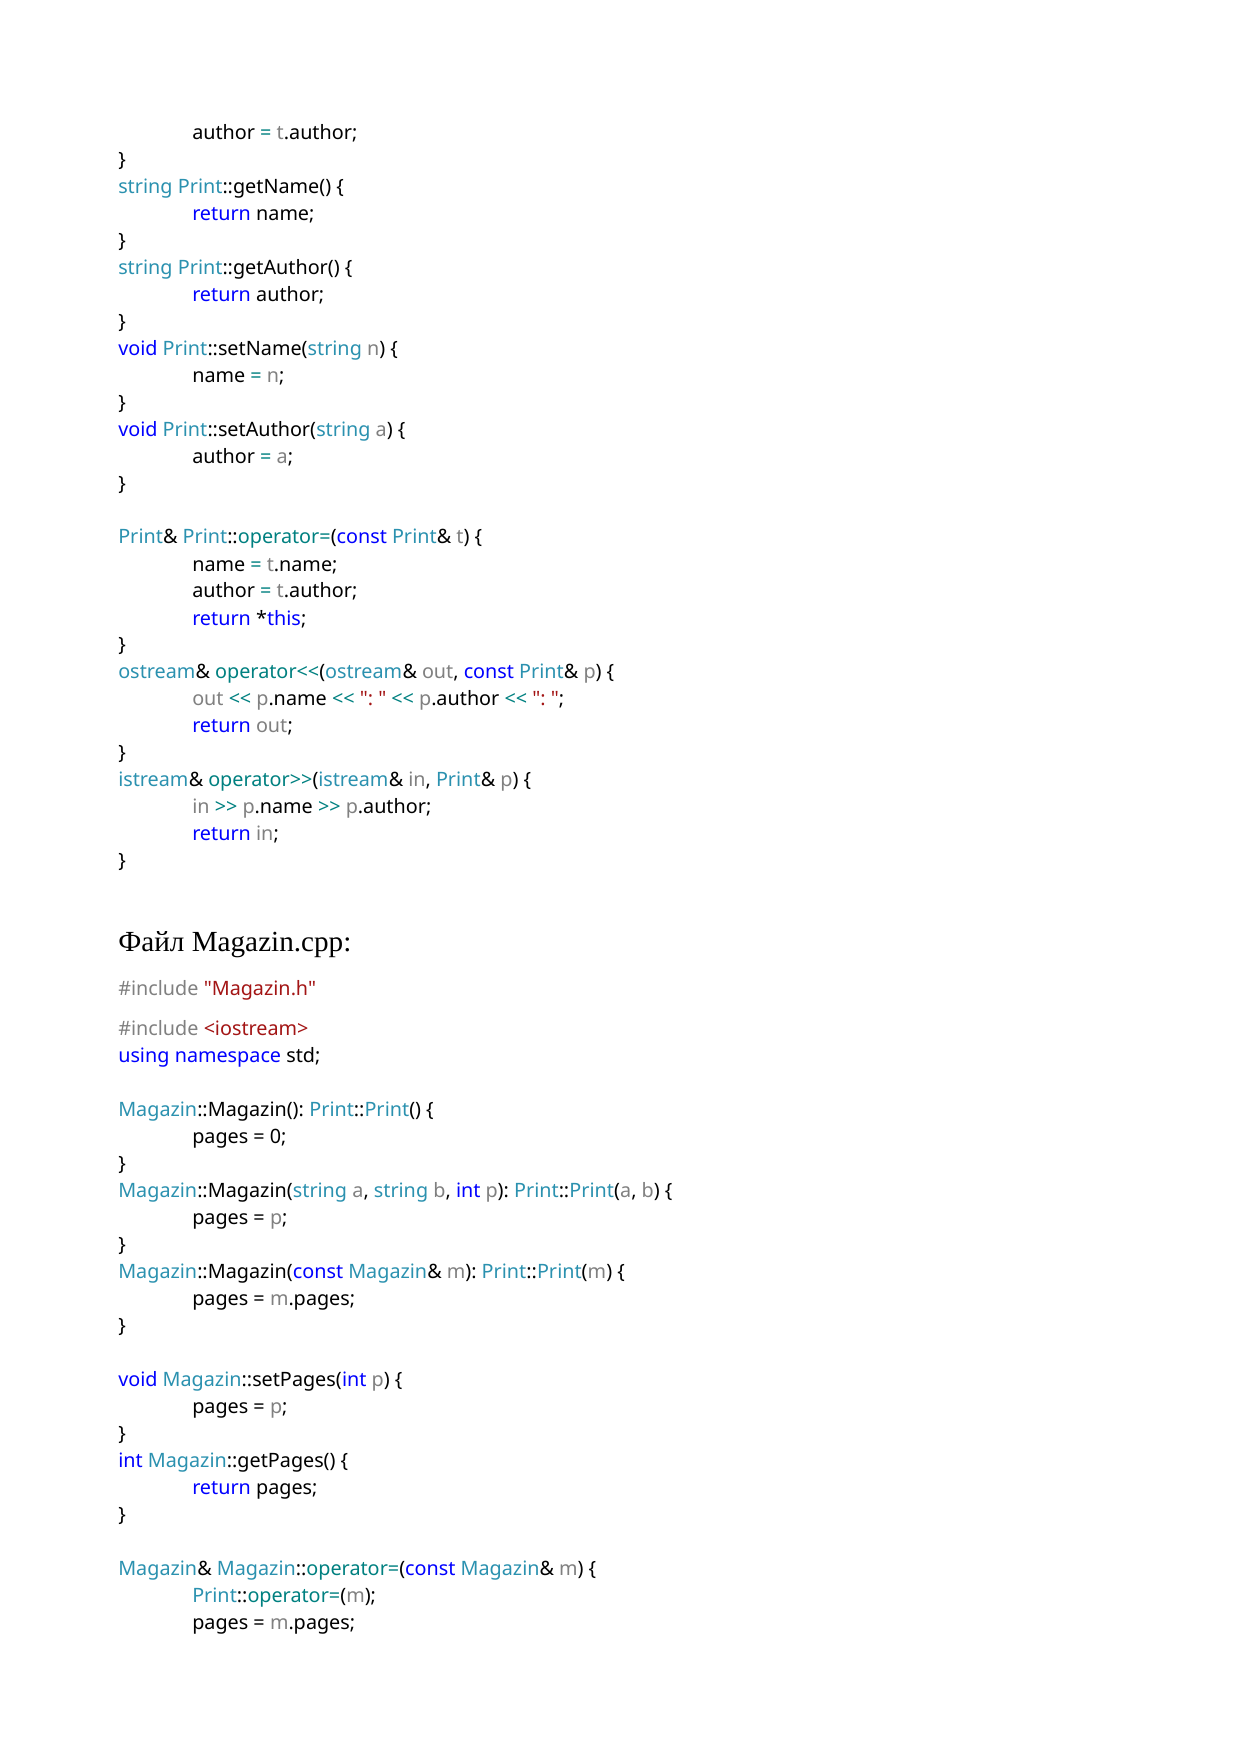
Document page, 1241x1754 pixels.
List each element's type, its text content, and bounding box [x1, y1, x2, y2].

text name = n; [118, 361, 1122, 388]
text istream& operator>>(istream& in, Print& p) { [118, 766, 1122, 793]
text name = t.name; [118, 550, 1122, 577]
text return author; [118, 280, 1122, 307]
text Magazin::Magazin(const Magazin& m): Print::Print(m) { [118, 1257, 1122, 1284]
text return pages; [118, 1473, 1122, 1500]
text pages = m.pages; [118, 1284, 1122, 1311]
text Magazin::Magazin(): Print::Print() { [118, 1096, 1122, 1122]
text void Magazin::setPages(int p) { [118, 1365, 1122, 1392]
text pages = m.pages; [118, 1608, 1122, 1635]
text return *this; [118, 604, 1122, 631]
text int Magazin::getPages() { [118, 1446, 1122, 1473]
text } [118, 145, 1122, 172]
text #include "Magazin.h" [118, 974, 1122, 1001]
text string Print::getName() { [118, 172, 1122, 199]
text author = a; [118, 442, 1122, 469]
text return out; [118, 712, 1122, 739]
text } [118, 1230, 1122, 1257]
text Print& Print::operator=(const Print& t) { [118, 523, 1122, 550]
text Файл Magazin.cpp: [118, 924, 1122, 957]
text Magazin::Magazin(string a, string b, int p): Print::Print(a, b) { [118, 1176, 1122, 1203]
text } [118, 1500, 1122, 1527]
text Magazin& Magazin::operator=(const Magazin& m) { [118, 1554, 1122, 1581]
text in >> p.name >> p.author; [118, 793, 1122, 819]
text } [118, 1311, 1122, 1338]
text } [118, 847, 1122, 873]
text return in; [118, 819, 1122, 847]
text void Print::setName(string n) { [118, 334, 1122, 361]
text #include <iostream> [118, 1014, 1122, 1042]
text using namespace std; [118, 1042, 1122, 1068]
text } [118, 631, 1122, 658]
text pages = p; [118, 1203, 1122, 1230]
text void Print::setAuthor(string a) { [118, 415, 1122, 442]
text out << p.name << ": " << p.author << ": "; [118, 685, 1122, 712]
text author = t.author; [118, 118, 1122, 145]
text } [118, 388, 1122, 415]
text pages = p; [118, 1392, 1122, 1419]
text return name; [118, 199, 1122, 226]
text string Print::getAuthor() { [118, 253, 1122, 280]
text author = t.author; [118, 577, 1122, 604]
text } [118, 307, 1122, 334]
text pages = 0; [118, 1122, 1122, 1149]
text } [118, 1419, 1122, 1446]
text ostream& operator<<(ostream& out, const Print& p) { [118, 658, 1122, 685]
text } [118, 226, 1122, 253]
text } [118, 1149, 1122, 1176]
text } [118, 469, 1122, 496]
text } [118, 739, 1122, 766]
text Print::operator=(m); [118, 1581, 1122, 1608]
